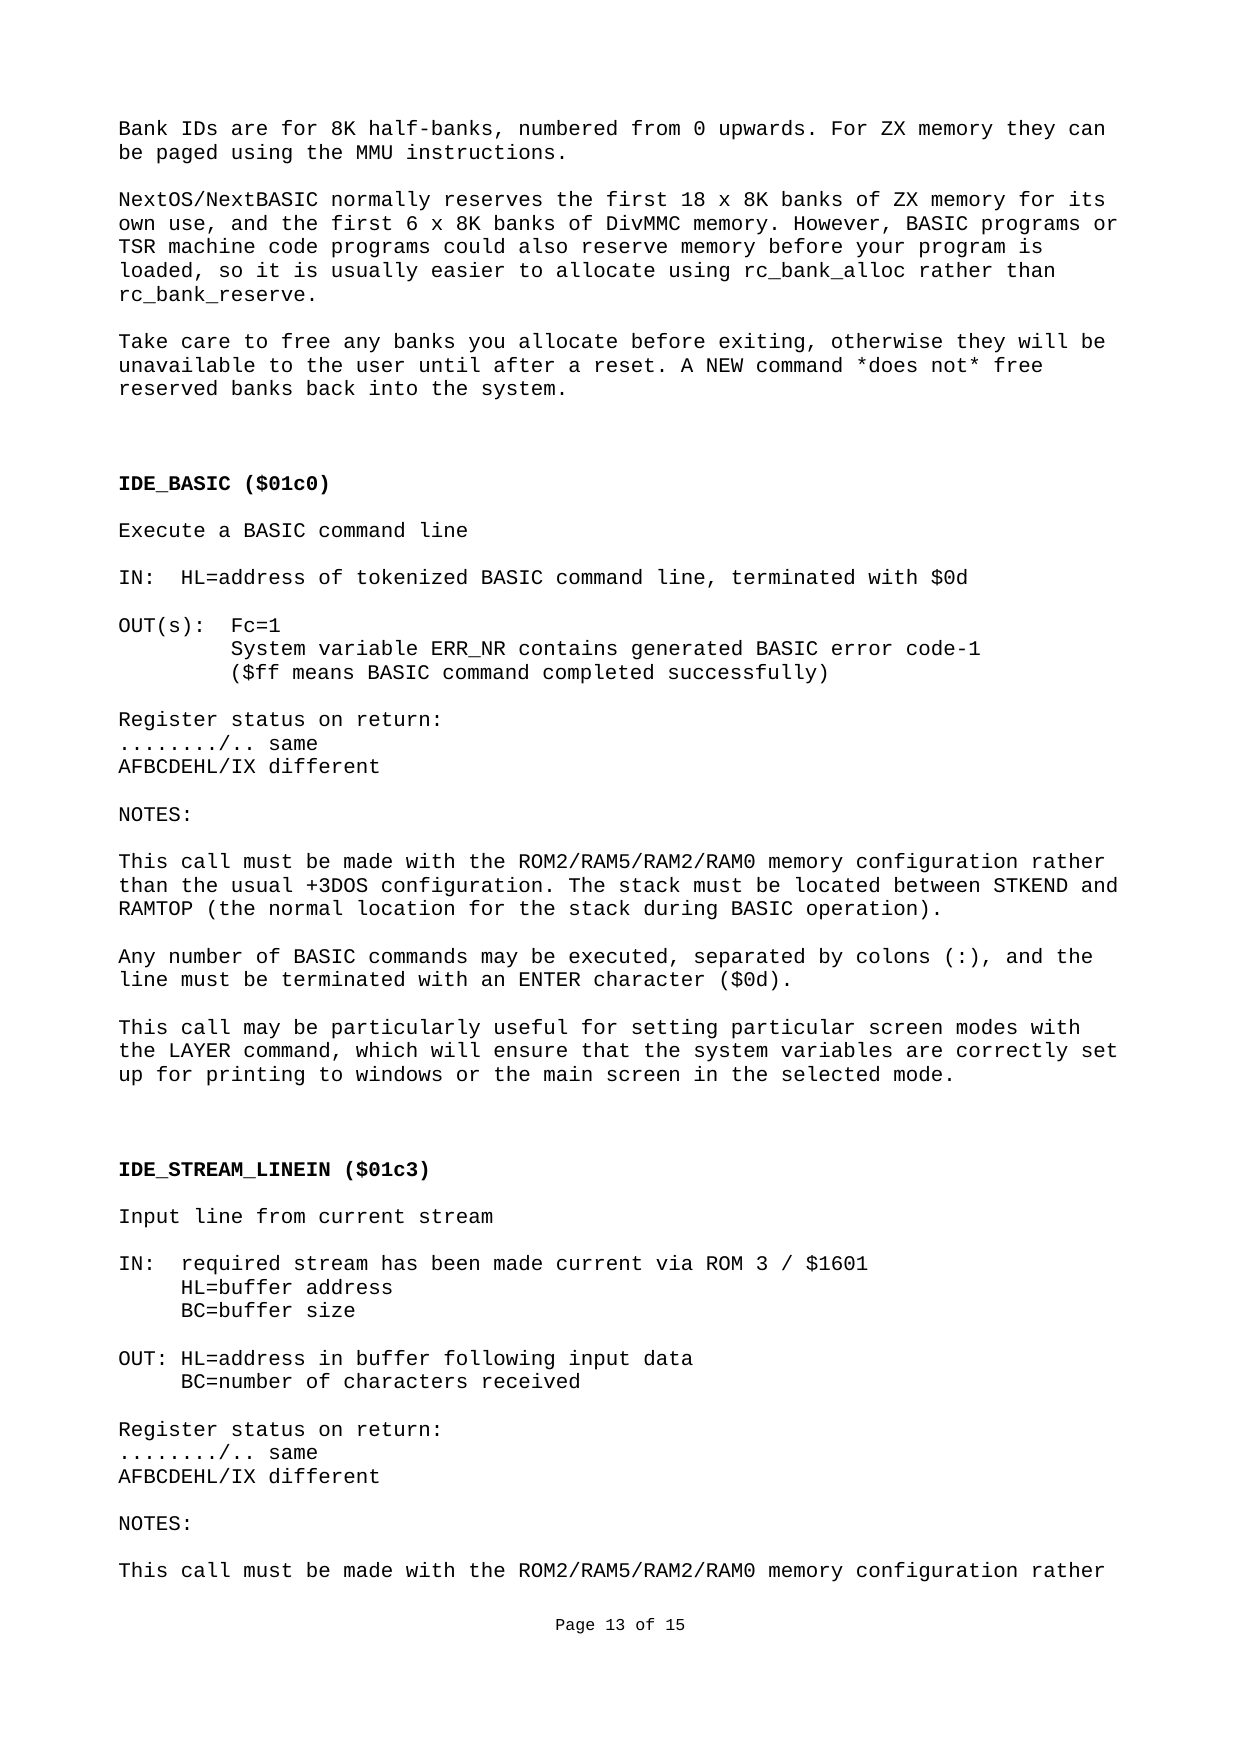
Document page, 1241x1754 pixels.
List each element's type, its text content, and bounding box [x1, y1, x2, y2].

text This call must be made with the ROM2/RAM5/RAM2/RAM0 memory configuration rather than the usual +3DOS configuration. The stack must be located between STKEND and RAMTOP (the normal location for the stack during BASIC operation). [118, 851, 1122, 922]
text ......../.. same [118, 1442, 1122, 1466]
text ......../.. same [118, 733, 1122, 757]
text BC=buffer size [118, 1300, 1122, 1324]
text Take care to free any banks you allocate before exiting, otherwise they will be unavailable to the user until after a reset. A NEW command *does not* free reserved banks back into the system. [118, 331, 1122, 402]
text System variable ERR_NR contains generated BASIC error code-1 [118, 638, 1122, 662]
text Bank IDs are for 8K half-banks, numbered from 0 upwards. For ZX memory they can be paged using the MMU instructions. [118, 118, 1122, 165]
text Register status on return: [118, 709, 1122, 733]
text AFBCDEHL/IX different [118, 1466, 1122, 1489]
text IDE_STREAM_LINEIN ($01c3) [118, 1158, 1122, 1182]
text IN: HL=address of tokenized BASIC command line, terminated with $0d [118, 567, 1122, 591]
text AFBCDEHL/IX different [118, 757, 1122, 780]
text ($ff means BASIC command completed successfully) [118, 662, 1122, 686]
text NextOS/NextBASIC normally reserves the first 18 x 8K banks of ZX memory for its own use, and the first 6 x 8K banks of DivMMC memory. However, BASIC programs or TSR machine code programs could also reserve memory before your program is loaded, so it is usually easier to allocate using rc_bank_alloc rather than rc_bank_reserve. [118, 189, 1122, 307]
text OUT(s): Fc=1 [118, 615, 1122, 638]
text Input line from current stream [118, 1206, 1122, 1229]
text This call may be particularly useful for setting particular screen modes with the LAYER command, which will ensure that the system variables are correctly set up for printing to windows or the main screen in the selected mode. [118, 1017, 1122, 1088]
text Execute a BASIC command line [118, 520, 1122, 544]
text IN: required stream has been made current via ROM 3 / $1601 [118, 1253, 1122, 1277]
text NOTES: [118, 804, 1122, 827]
text IDE_BASIC ($01c0) [118, 473, 1122, 496]
text Register status on return: [118, 1419, 1122, 1442]
text NOTES: [118, 1513, 1122, 1537]
text BC=number of characters received [118, 1371, 1122, 1395]
text OUT: HL=address in buffer following input data [118, 1348, 1122, 1371]
text Any number of BASIC commands may be executed, separated by colons (:), and the line must be terminated with an ENTER character ($0d). [118, 946, 1122, 993]
text HL=buffer address [118, 1277, 1122, 1300]
text This call must be made with the ROM2/RAM5/RAM2/RAM0 memory configuration rather [118, 1561, 1122, 1584]
